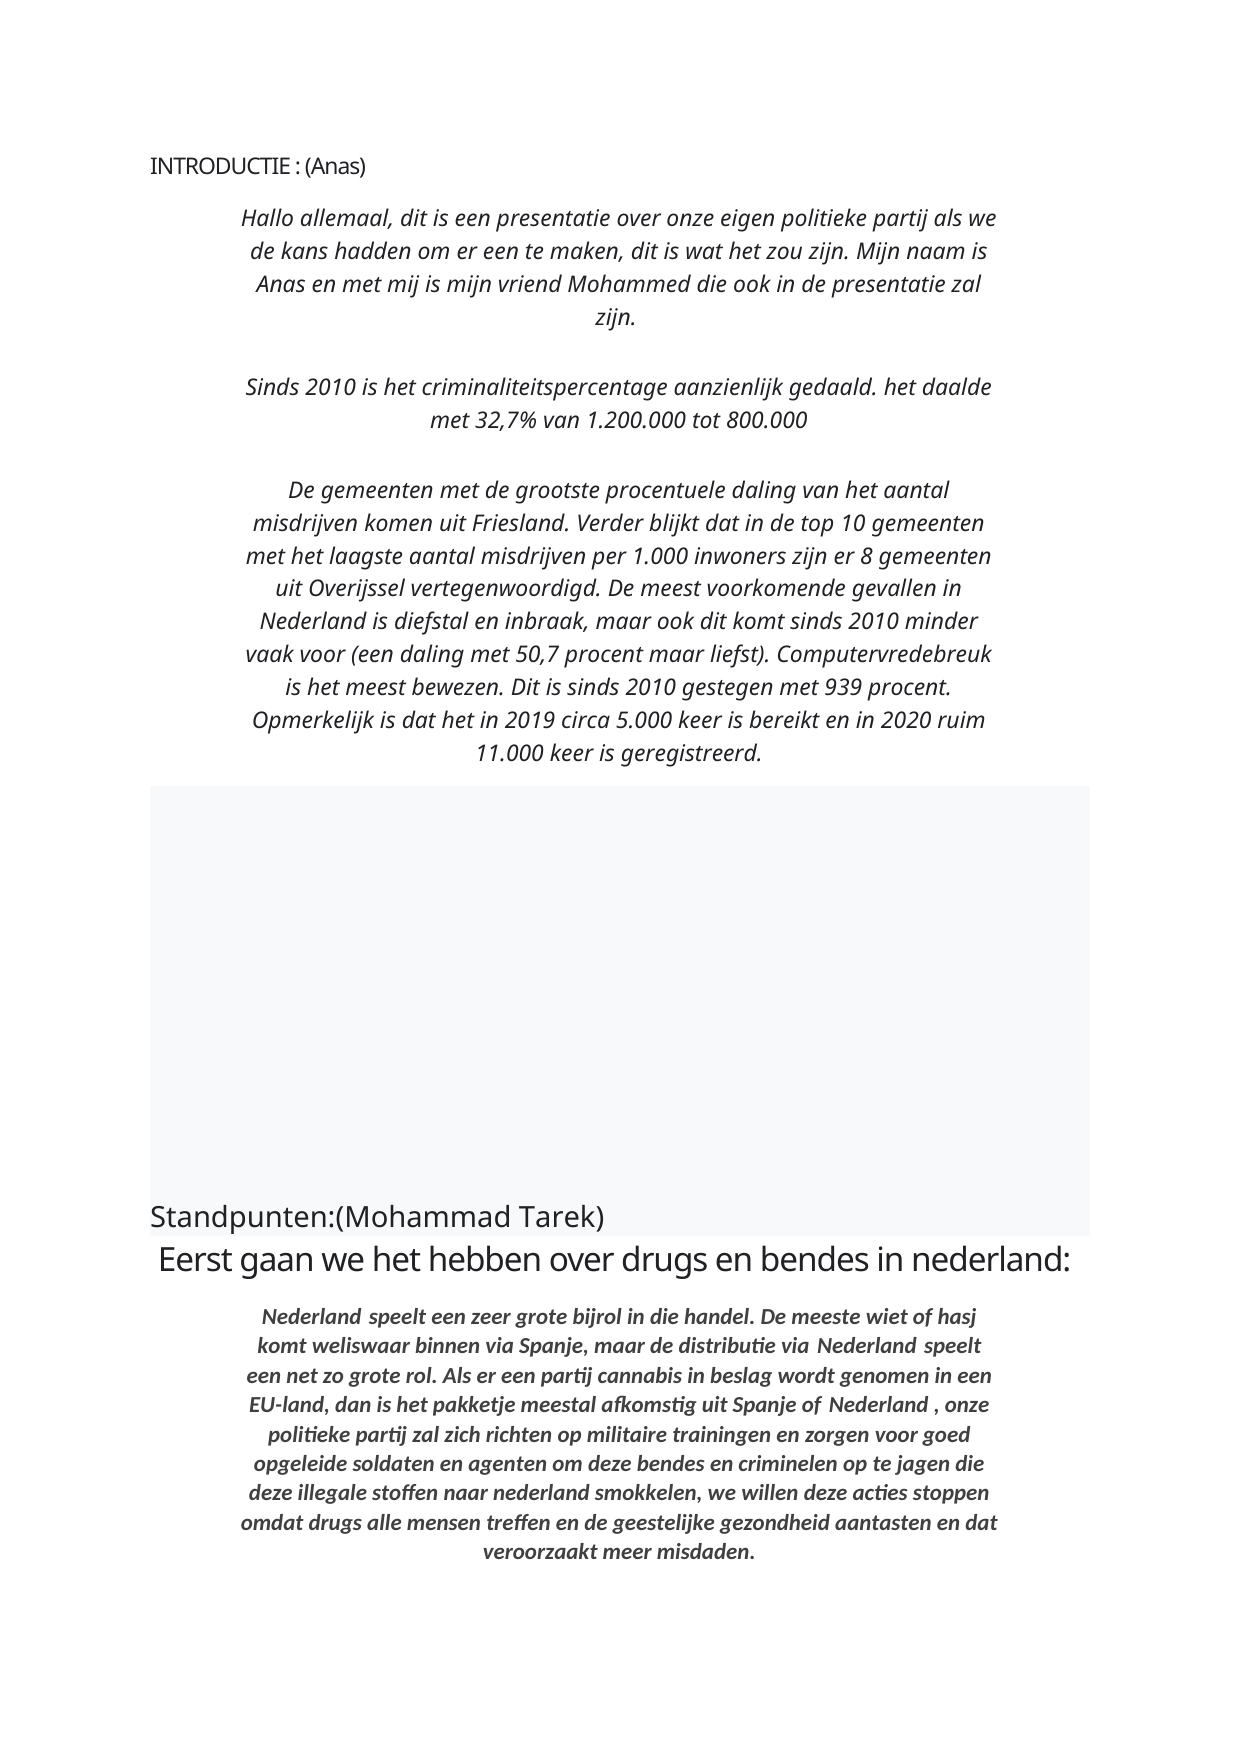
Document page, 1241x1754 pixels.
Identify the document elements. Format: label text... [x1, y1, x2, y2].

text Hallo allemaal, dit is een presentatie over onze eigen politieke partij als we de kans hadden om er een te maken, dit is wat het zou zijn. Mijn naam is Anas en met mij is mijn vriend Mohammed die ook in de presentatie zal zijn. [240, 202, 1000, 332]
title INTRODUCTIE : (Anas) [150, 150, 1090, 181]
text Sinds 2010 is het criminaliteitspercentage aanzienlijk gedaald. het daalde met 32,7% van 1.200.000 tot 800.000 [240, 371, 1000, 435]
text De gemeenten met de grootste procentuele daling van het aantal misdrijven komen uit Friesland. Verder blijkt dat in de top 10 gemeenten met het laagste aantal misdrijven per 1.000 inwoners zijn er 8 gemeenten uit Overijssel vertegenwoordigd. De meest voorkomende gevallen in Nederland is diefstal en inbraak, maar ook dit komt sinds 2010 minder vaak voor (een daling met 50,7 procent maar liefst). Computervredebreuk is het meest bewezen. Dit is sinds 2010 gestegen met 939 procent. Opmerkelijk is dat het in 2019 circa 5.000 keer is bereikt en in 2020 ruim 11.000 keer is geregistreerd. [240, 474, 1000, 768]
text Standpunten:(Mohammad Tarek) [150, 1180, 1090, 1236]
title Eerst gaan we het hebben over drugs en bendes in nederland: [150, 1236, 1090, 1281]
text Nederland speelt een zeer grote bijrol in die handel. De meeste wiet of hasj komt weliswaar binnen via Spanje, maar de distributie via Nederland speelt een net zo grote rol. Als er een partij cannabis in beslag wordt genomen in een EU-land, dan is het pakketje meestal afkomstig uit Spanje of Nederland , onze politieke partij zal zich richten op militaire trainingen en zorgen voor goed opgeleide soldaten en agenten om deze bendes en criminelen op te jagen die deze illegale stoffen naar nederland smokkelen, we willen deze acties stoppen omdat drugs alle mensen treffen en de geestelijke gezondheid aantasten en dat veroorzaakt meer misdaden. [240, 1302, 1000, 1565]
